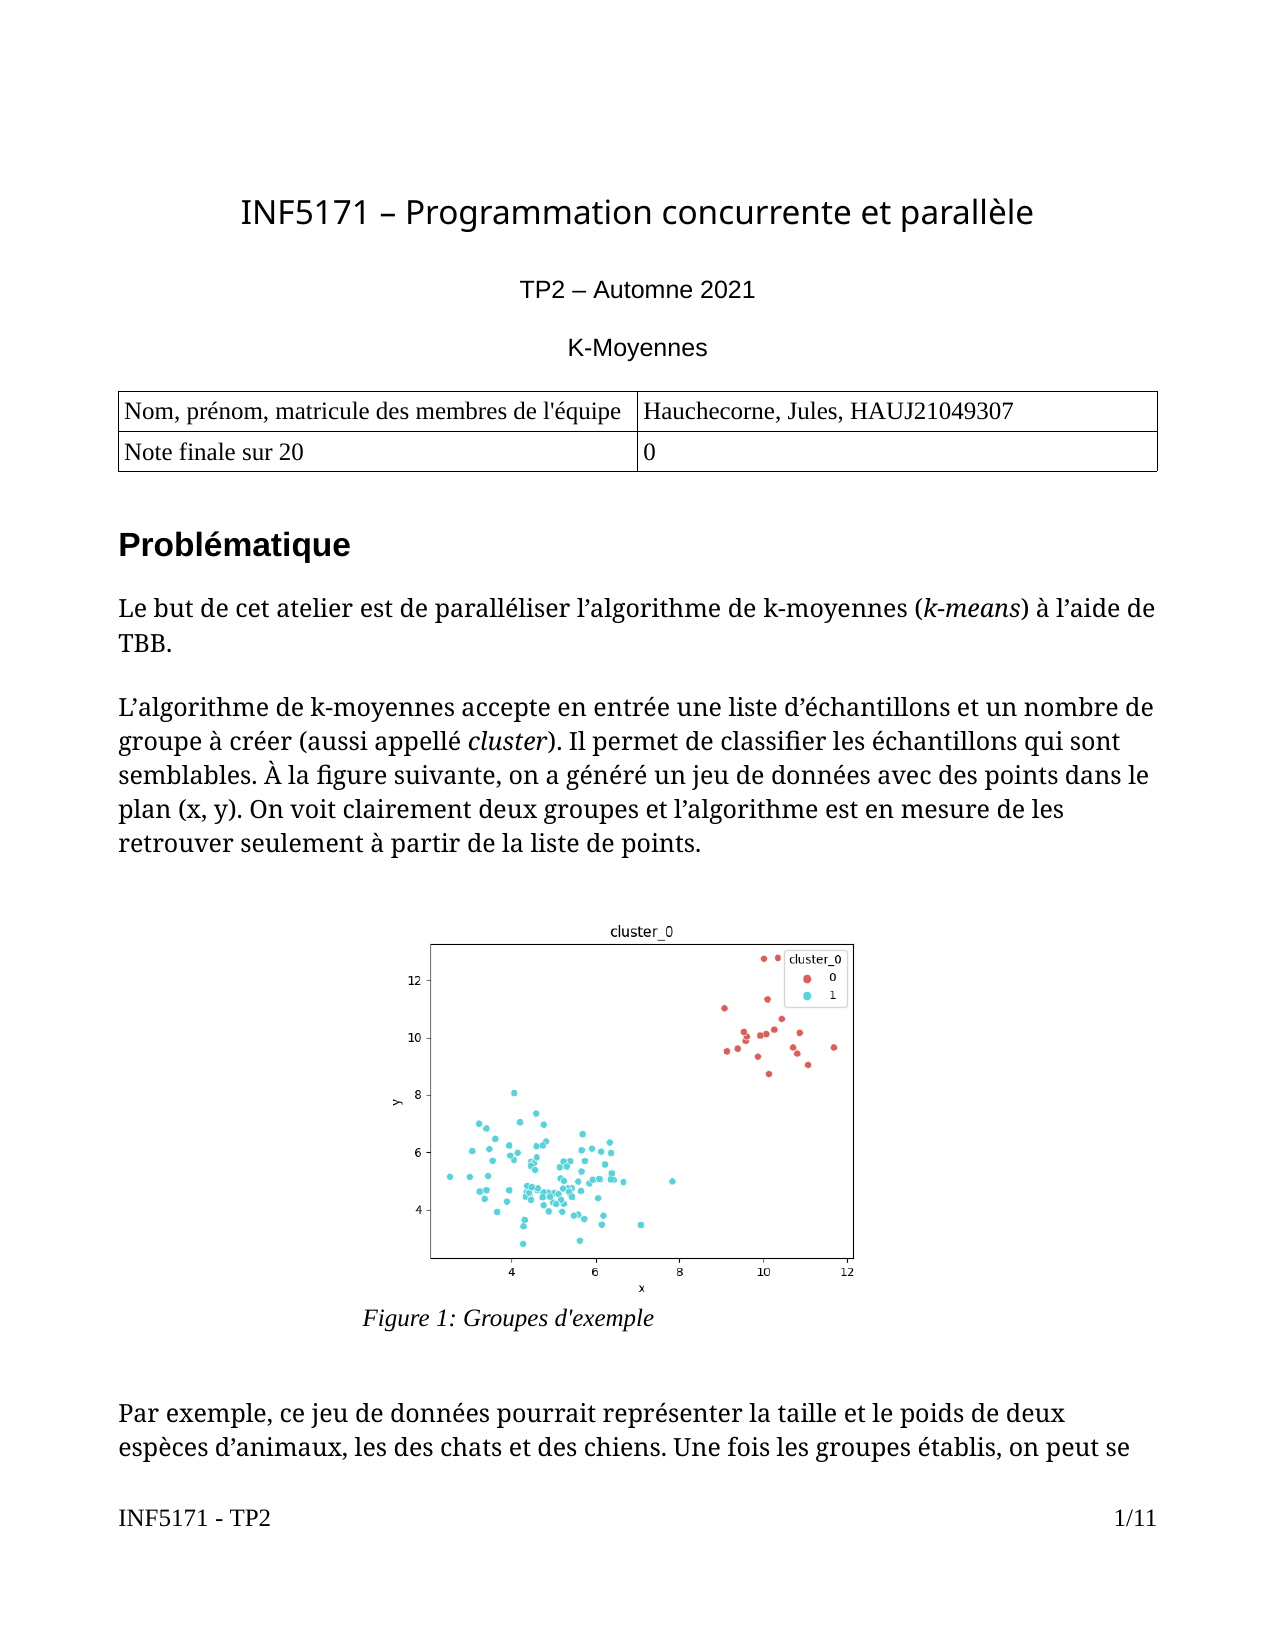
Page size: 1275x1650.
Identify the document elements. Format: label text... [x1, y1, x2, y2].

text L’algorithme de k-moyennes accepte en entrée une liste d’échantillons et un nombre de groupe à créer (aussi appellé cluster). Il permet de classifier les échantillons qui sont semblables. À la figure suivante, on a généré un jeu de données avec des points dans le plan (x, y). On voit clairement deux groupes et l’algorithme est en mesure de les retrouver seulement à partir de la liste de points. [118, 689, 1157, 859]
text Le but de cet atelier est de paralléliser l’algorithme de k-moyennes (k-means) à l’aide de TBB. [118, 591, 1157, 659]
text Par exemple, ce jeu de données pourrait représenter la taille et le poids de deux espèces d’animaux, les des chats et des chiens. Une fois les groupes établis, on peut se [118, 1396, 1157, 1464]
table_header Nom, prénom, matricule des membres de l'équipe [119, 392, 637, 431]
table_header Hauchecorne, Jules, HAUJ21049307 [638, 392, 1157, 431]
text Figure 1: Groupes d'exemple [362, 1303, 906, 1331]
table_cell Note finale sur 20 [119, 432, 637, 471]
text INF5171 – Programmation concurrente et parallèle [118, 189, 1157, 234]
picture [362, 895, 907, 1303]
subtitle Problématique [118, 525, 1157, 564]
table_cell 0 [638, 432, 1157, 471]
text TP2 – Automne 2021 [118, 276, 1157, 304]
text K-Moyennes [118, 333, 1157, 362]
